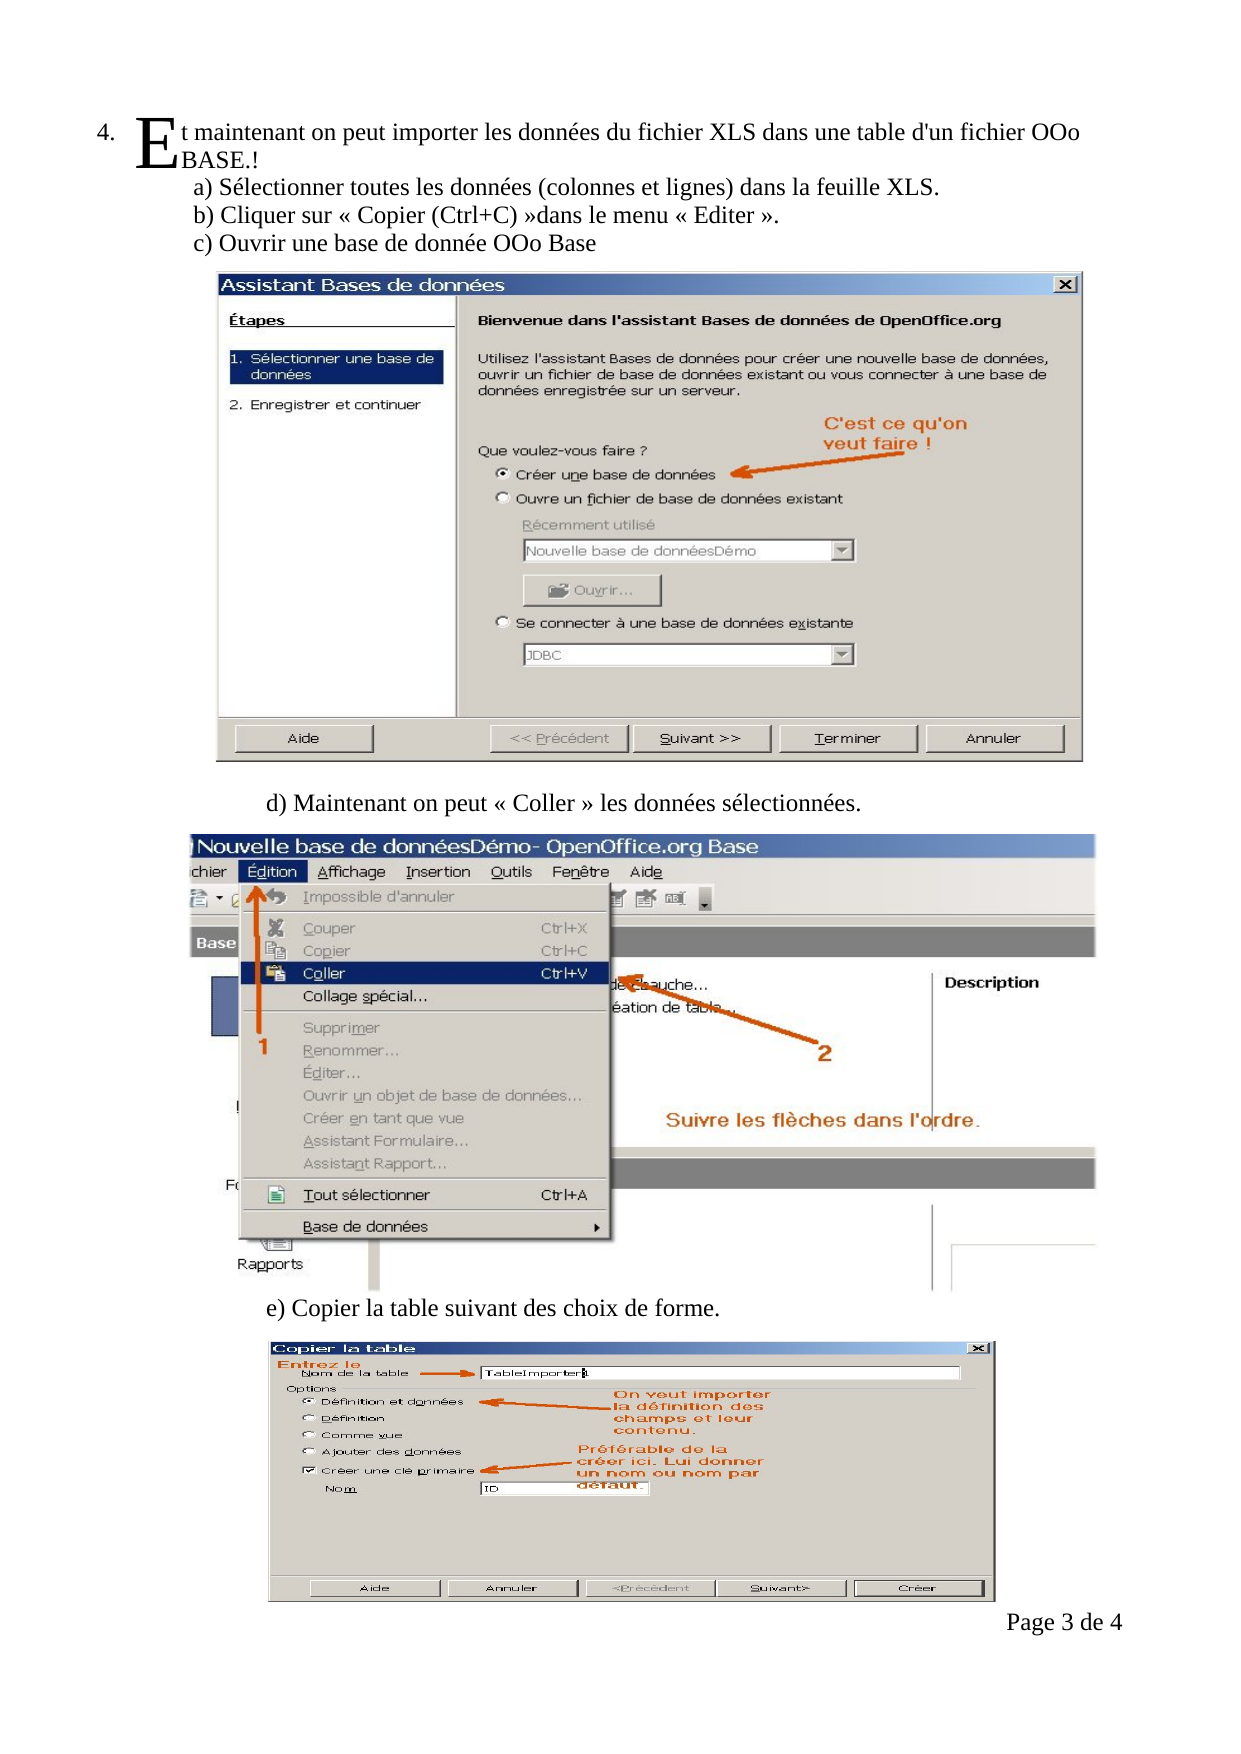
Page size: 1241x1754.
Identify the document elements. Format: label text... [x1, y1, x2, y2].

picture [268, 1341, 996, 1602]
picture [187, 834, 1099, 1294]
picture [215, 271, 1084, 762]
list Et maintenant on peut importer les données du fichier XLS dans une table d'un fichier OOo BASE.! a) Sélectionner toutes les données (colonnes et lignes) dans la feuille XLS. b) Cliquer sur « Copier (Ctrl+C) »dans le menu « Editer ». c) Ouvrir une base de donnée OOo Base d) Maintenant on peut « Coller » les données sélectionnées. e) Copier la table suivant des choix de forme. [97, 118, 1093, 1322]
